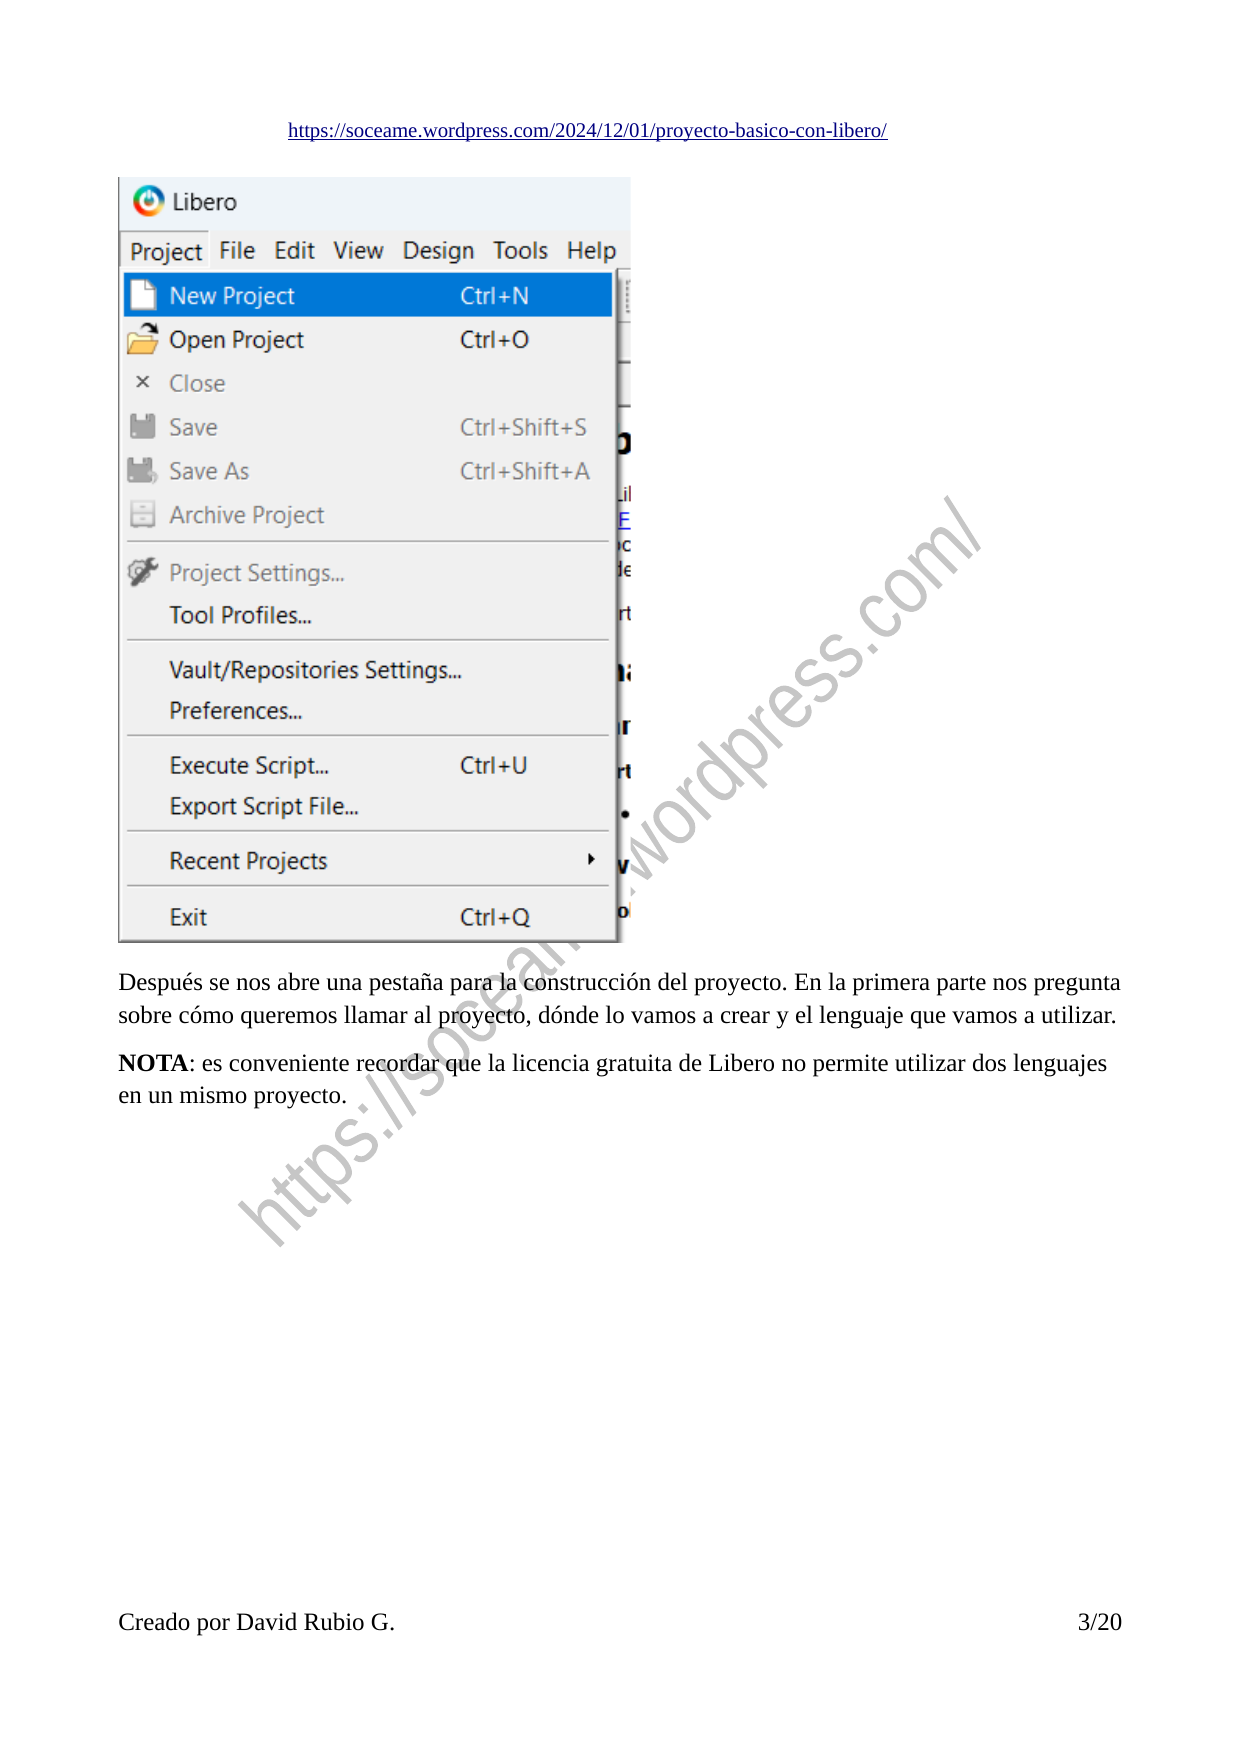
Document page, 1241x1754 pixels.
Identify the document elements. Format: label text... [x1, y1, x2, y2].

text Después se nos abre una pestaña para la construcción del proyecto. En la primera parte nos pregunta sobre cómo queremos llamar al proyecto, dónde lo vamos a crear y el lenguaje que vamos a utilizar. [118, 967, 1122, 1029]
picture [118, 177, 631, 943]
text NOTA: es conveniente recordar que la licencia gratuita de Libero no permite utilizar dos lenguajes en un mismo proyecto. [118, 1048, 1122, 1109]
